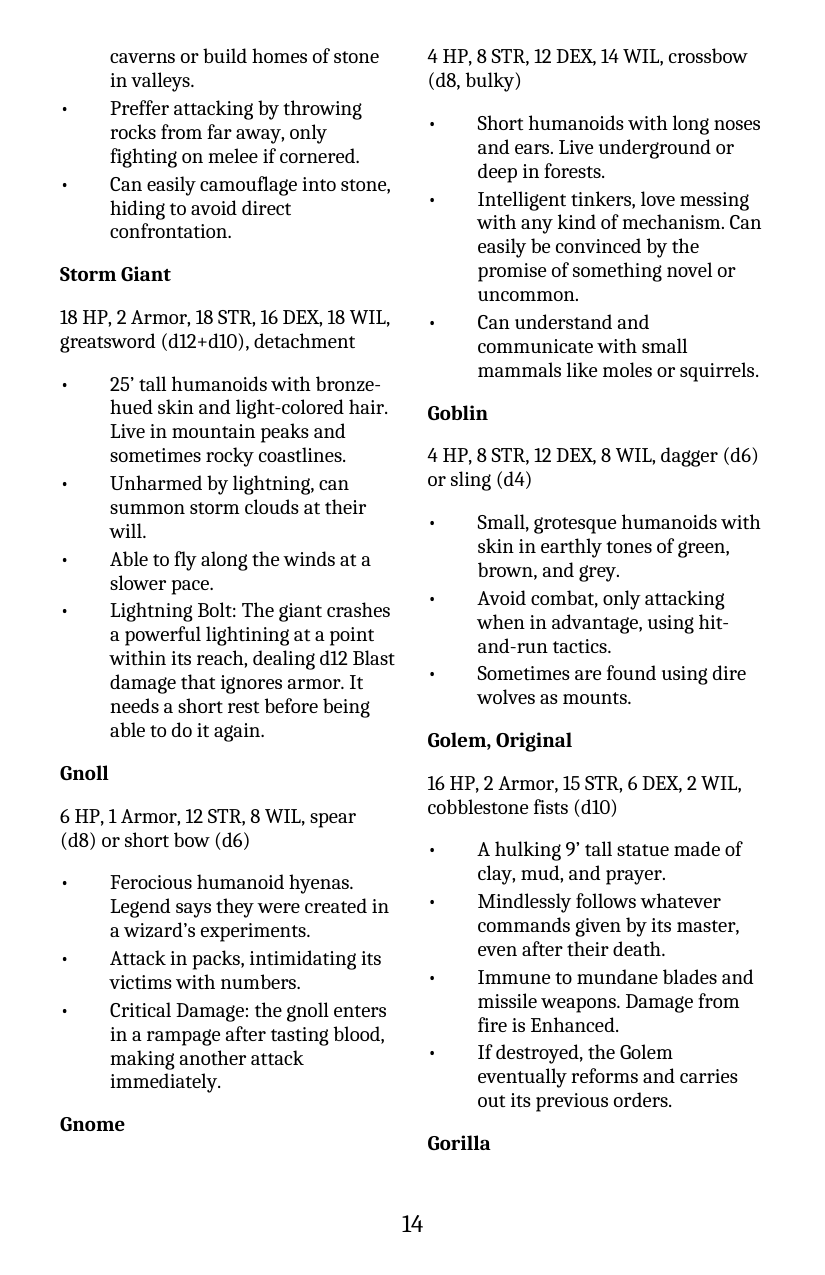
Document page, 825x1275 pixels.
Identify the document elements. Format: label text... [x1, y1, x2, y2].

list Preffer attacking by throwing rocks from far away, only fighting on melee if cornered. [60, 97, 397, 168]
list Can understand and communicate with small mammals like moles or squirrels. [427, 311, 765, 383]
list Short humanoids with long noses and ears. Live underground or deep in forests. [427, 112, 765, 183]
text 4 HP, 8 STR, 12 DEX, 14 WIL, crossbow (d8, bulky) [427, 45, 765, 93]
text Goblin [427, 401, 765, 425]
text Golem, Original [427, 729, 765, 753]
list Small, grotesque humanoids with skin in earthly tones of green, brown, and grey. [427, 511, 765, 583]
text Storm Giant [60, 263, 397, 287]
list If destroyed, the Golem eventually reforms and carries out its previous orders. [427, 1041, 765, 1113]
list caverns or build homes of stone in valleys. [60, 45, 397, 93]
list Ferocious humanoid hyenas. Legend says they were created in a wizard’s experiments. [60, 871, 397, 943]
list Able to fly along the winds at a slower pace. [60, 547, 397, 595]
text 16 HP, 2 Armor, 15 STR, 6 DEX, 2 WIL, cobblestone fists (d10) [427, 771, 765, 819]
list Attack in packs, intimidating its victims with numbers. [60, 947, 397, 994]
list 25’ tall humanoids with bronze-hued skin and light-colored hair. Live in mountain peaks and sometimes rocky coastlines. [60, 372, 397, 468]
text 18 HP, 2 Armor, 18 STR, 16 DEX, 18 WIL, greatsword (d12+d10), detachment [60, 306, 397, 353]
list Unharmed by lightning, can summon storm clouds at their will. [60, 472, 397, 544]
list Sometimes are found using dire wolves as mounts. [427, 662, 765, 710]
text 4 HP, 8 STR, 12 DEX, 8 WIL, dagger (d6) or sling (d4) [427, 444, 765, 492]
text Gorilla [427, 1132, 765, 1156]
text Gnoll [60, 762, 397, 786]
text Gnome [60, 1113, 397, 1137]
list Can easily camouflage into stone, hiding to avoid direct confrontation. [60, 172, 397, 244]
list Avoid combat, only attacking when in advantage, using hit-and-run tactics. [427, 586, 765, 658]
list Intelligent tinkers, love messing with any kind of mechanism. Can easily be convinced by the promise of something novel or uncommon. [427, 187, 765, 307]
list Immune to mundane blades and missile weapons. Damage from fire is Enhanced. [427, 965, 765, 1037]
list Mindlessly follows whatever commands given by its master, even after their death. [427, 890, 765, 962]
list Lightning Bolt: The giant crashes a powerful lightining at a point within its reach, dealing d12 Blast damage that ignores armor. It needs a short rest before being able to do it again. [60, 599, 397, 743]
list Critical Damage: the gnoll enters in a rampage after tasting blood, making another attack immediately. [60, 998, 397, 1094]
text 6 HP, 1 Armor, 12 STR, 8 WIL, spear (d8) or short bow (d6) [60, 804, 397, 852]
list A hulking 9’ tall statue made of clay, mud, and prayer. [427, 838, 765, 886]
